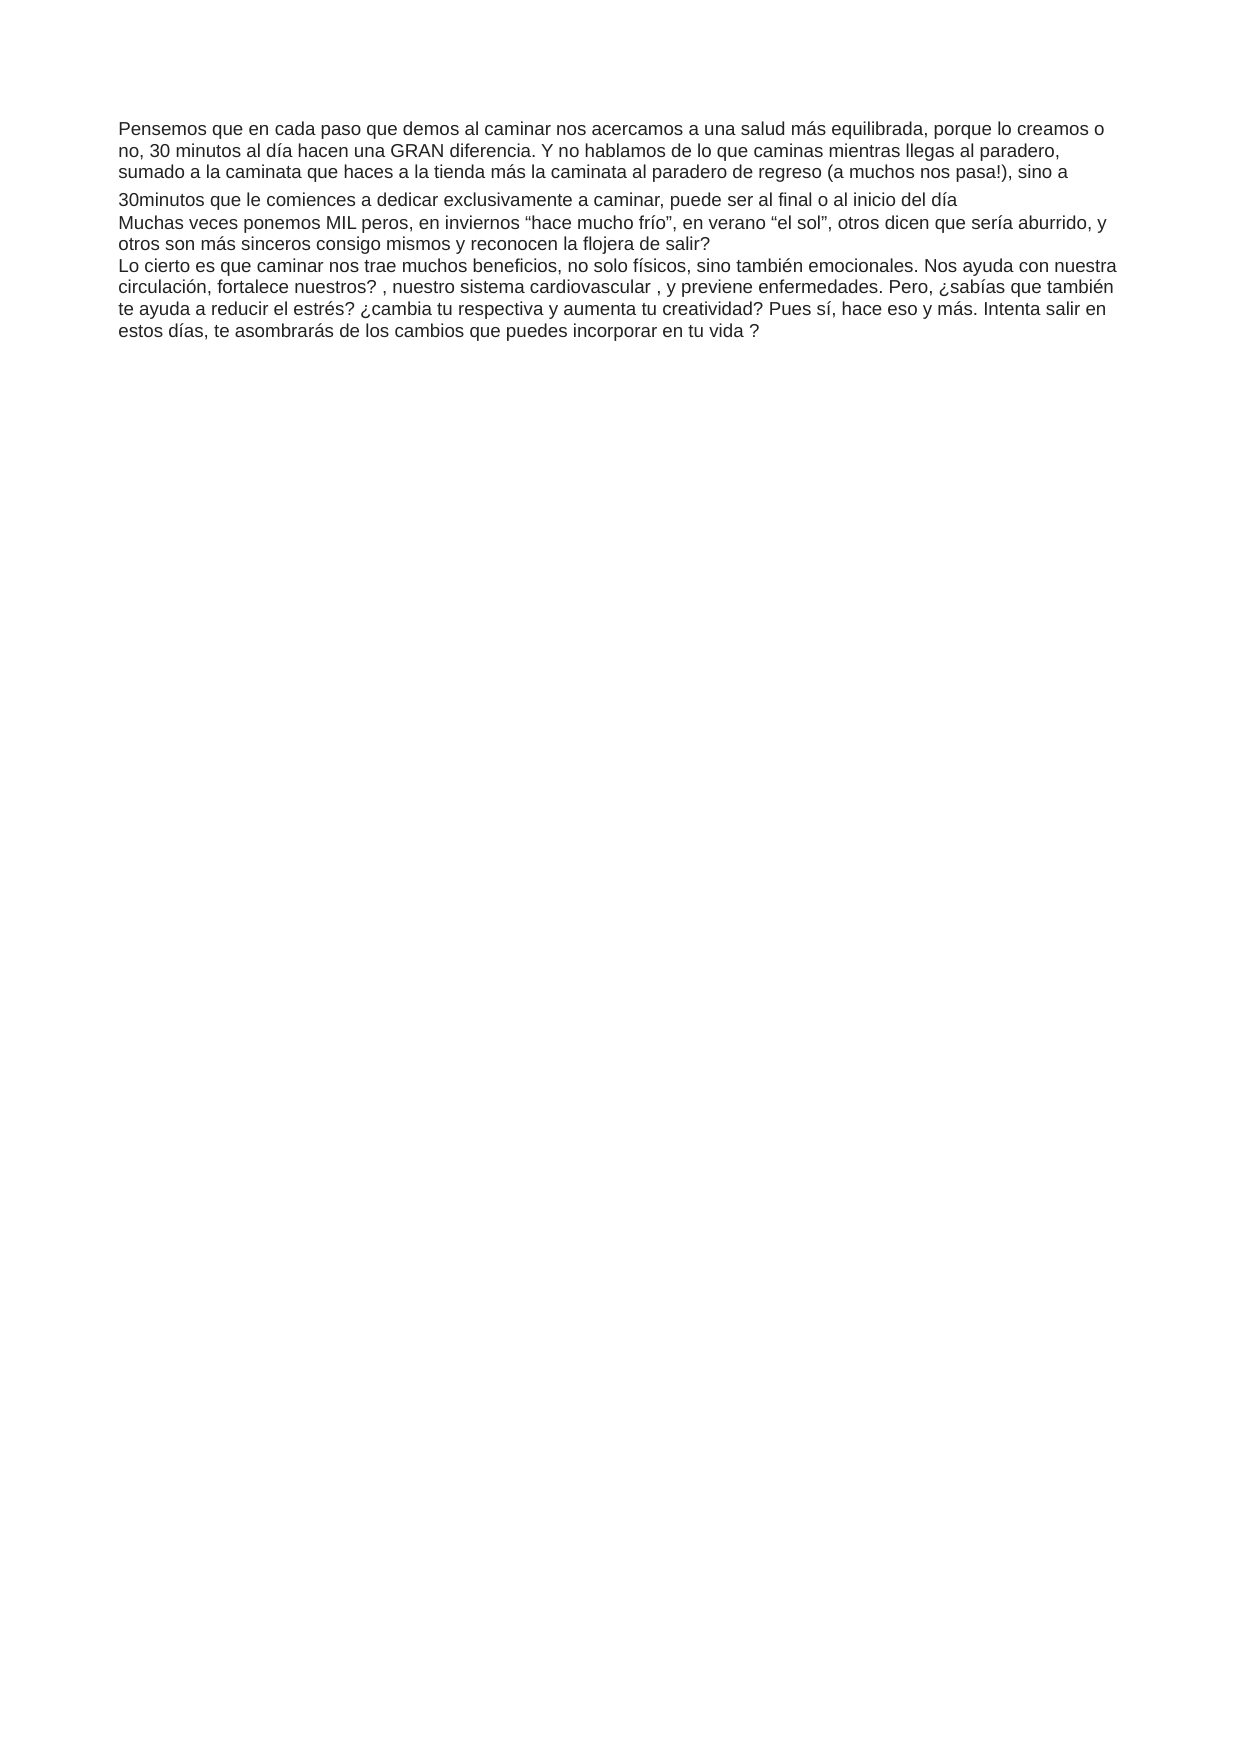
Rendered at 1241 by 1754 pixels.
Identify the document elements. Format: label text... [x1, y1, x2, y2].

text Pensemos que en cada paso que demos al caminar nos acercamos a una salud más equilibrada, porque lo creamos o no, 30 minutos al día hacen una GRAN diferencia. Y no hablamos de lo que caminas mientras llegas al paradero, sumado a la caminata que haces a la tienda más la caminata al paradero de regreso (a muchos nos pasa!), sino a 30minutos que le comiences a dedicar exclusivamente a caminar, puede ser al final o al inicio del día️ Muchas veces ponemos MIL peros, en inviernos “hace mucho frío”, en verano “el sol”, otros dicen que sería aburrido, y otros son más sinceros consigo mismos y reconocen la flojera de salir? Lo cierto es que caminar nos trae muchos beneficios, no solo físicos, sino también emocionales. Nos ayuda con nuestra circulación, fortalece nuestros? , nuestro sistema cardiovascular , y previene enfermedades. Pero, ¿sabías que también te ayuda a reducir el estrés? ¿cambia tu respectiva y aumenta tu creatividad? Pues sí, hace eso y más. Intenta salir en estos días, te asombrarás de los cambios que puedes incorporar en tu vida ? [118, 118, 1122, 341]
